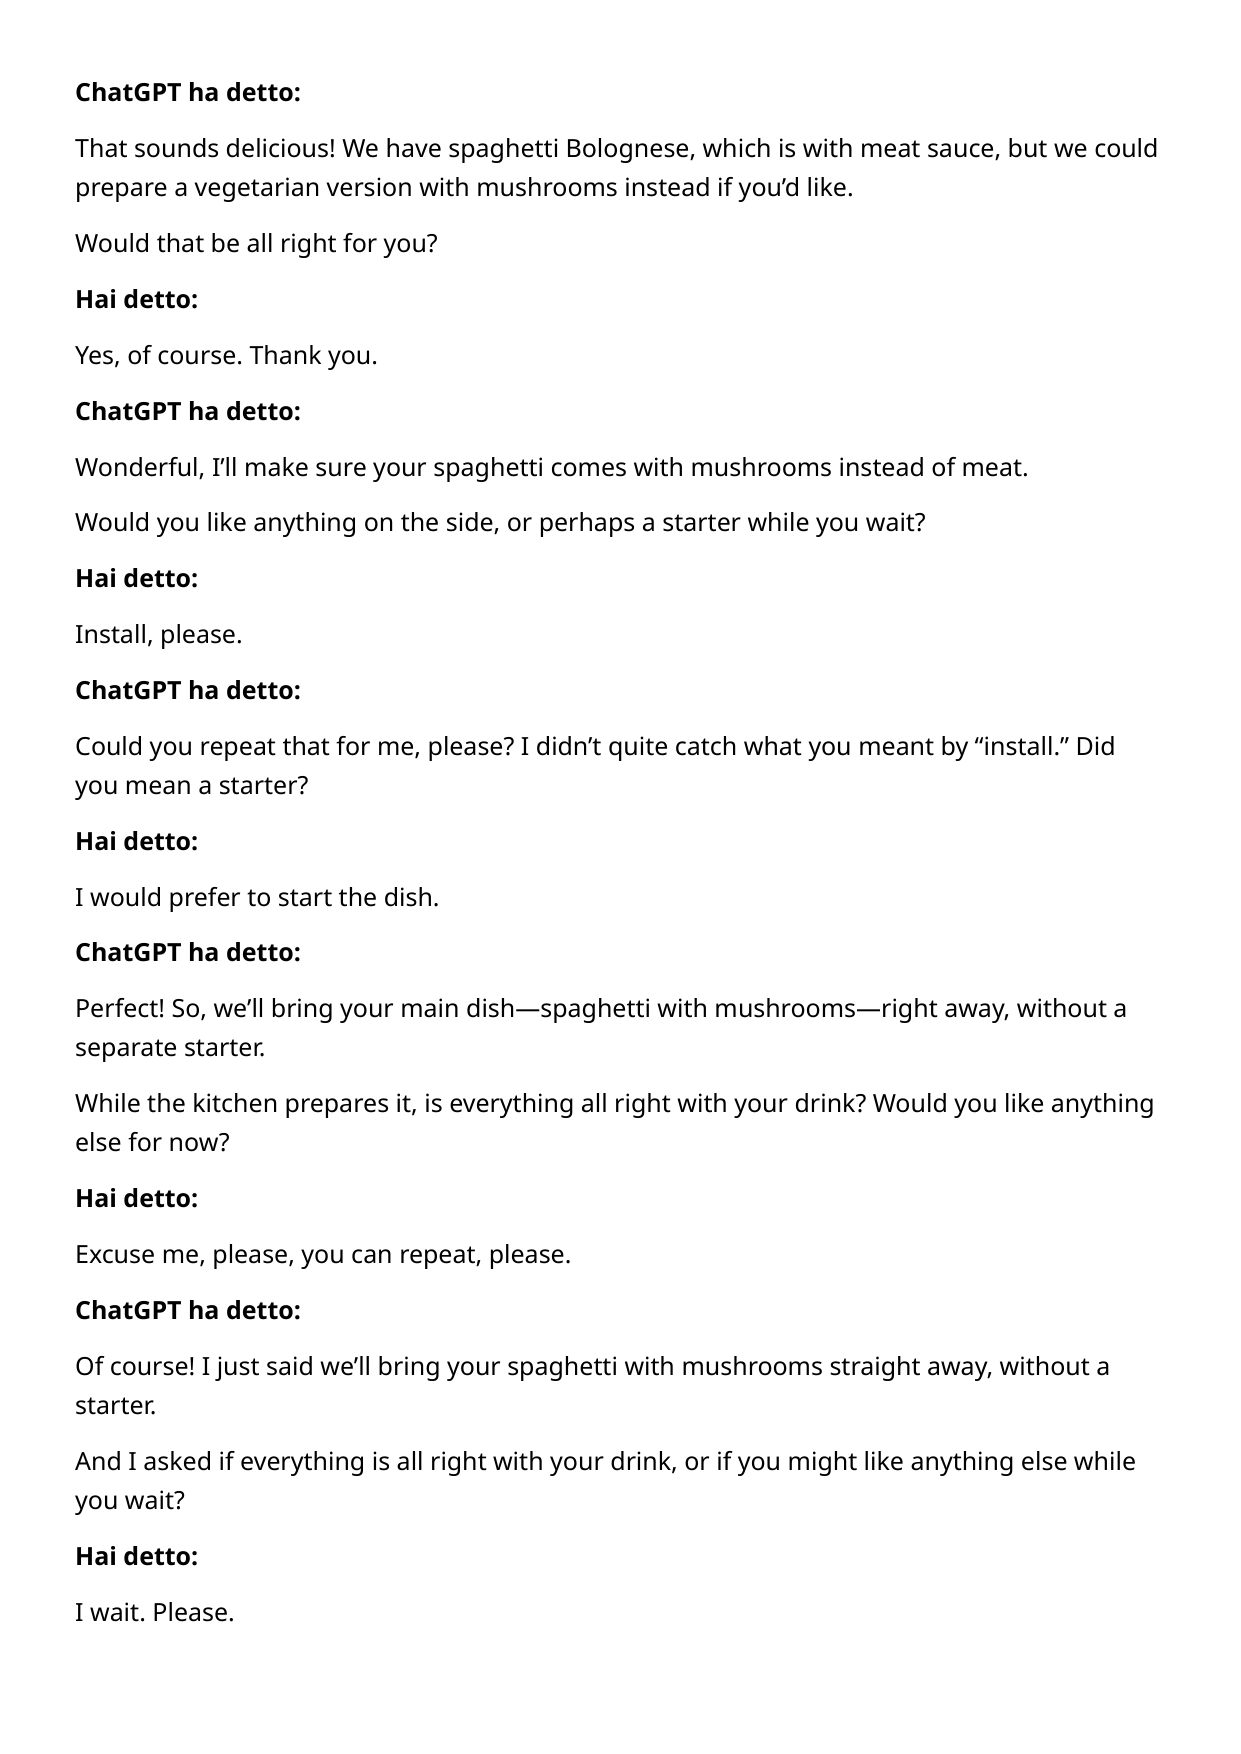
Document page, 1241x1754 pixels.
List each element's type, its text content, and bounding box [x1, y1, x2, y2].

text Hai detto: [75, 1181, 1165, 1215]
text Excuse me, please, you can repeat, please. [75, 1237, 1165, 1271]
text Hai detto: [75, 1538, 1165, 1572]
text ChatGPT ha detto: [75, 935, 1165, 969]
text While the kitchen prepares it, is everything all right with your drink? Would you like anything else for now? [75, 1086, 1165, 1159]
text Hai detto: [75, 823, 1165, 857]
text ChatGPT ha detto: [75, 393, 1165, 427]
text ChatGPT ha detto: [75, 672, 1165, 707]
text Hai detto: [75, 561, 1165, 595]
text Of course! I just said we’ll bring your spaghetti with mushrooms straight away, without a starter. [75, 1348, 1165, 1422]
text Install, please. [75, 617, 1165, 651]
text And I asked if everything is all right with your drink, or if you might like anything else while you wait? [75, 1443, 1165, 1517]
text Yes, of course. Thank you. [75, 337, 1165, 372]
text I wait. Please. [75, 1594, 1165, 1628]
text Wonderful, I’ll make sure your spaghetti comes with mushrooms instead of meat. [75, 449, 1165, 483]
text Perfect! So, we’ll bring your main dish—spaghetti with mushrooms—right away, without a separate starter. [75, 991, 1165, 1064]
text Would that be all right for you? [75, 226, 1165, 260]
text Could you repeat that for me, please? I didn’t quite catch what you meant by “install.” Did you mean a starter? [75, 728, 1165, 802]
text I would prefer to start the dish. [75, 879, 1165, 913]
text Hai detto: [75, 282, 1165, 316]
text ChatGPT ha detto: [75, 75, 1165, 109]
text That sounds delicious! We have spaghetti Bolognese, which is with meat sauce, but we could prepare a vegetarian version with mushrooms instead if you’d like. [75, 131, 1165, 204]
text ChatGPT ha detto: [75, 1292, 1165, 1327]
text Would you like anything on the side, or perhaps a starter while you wait? [75, 505, 1165, 539]
